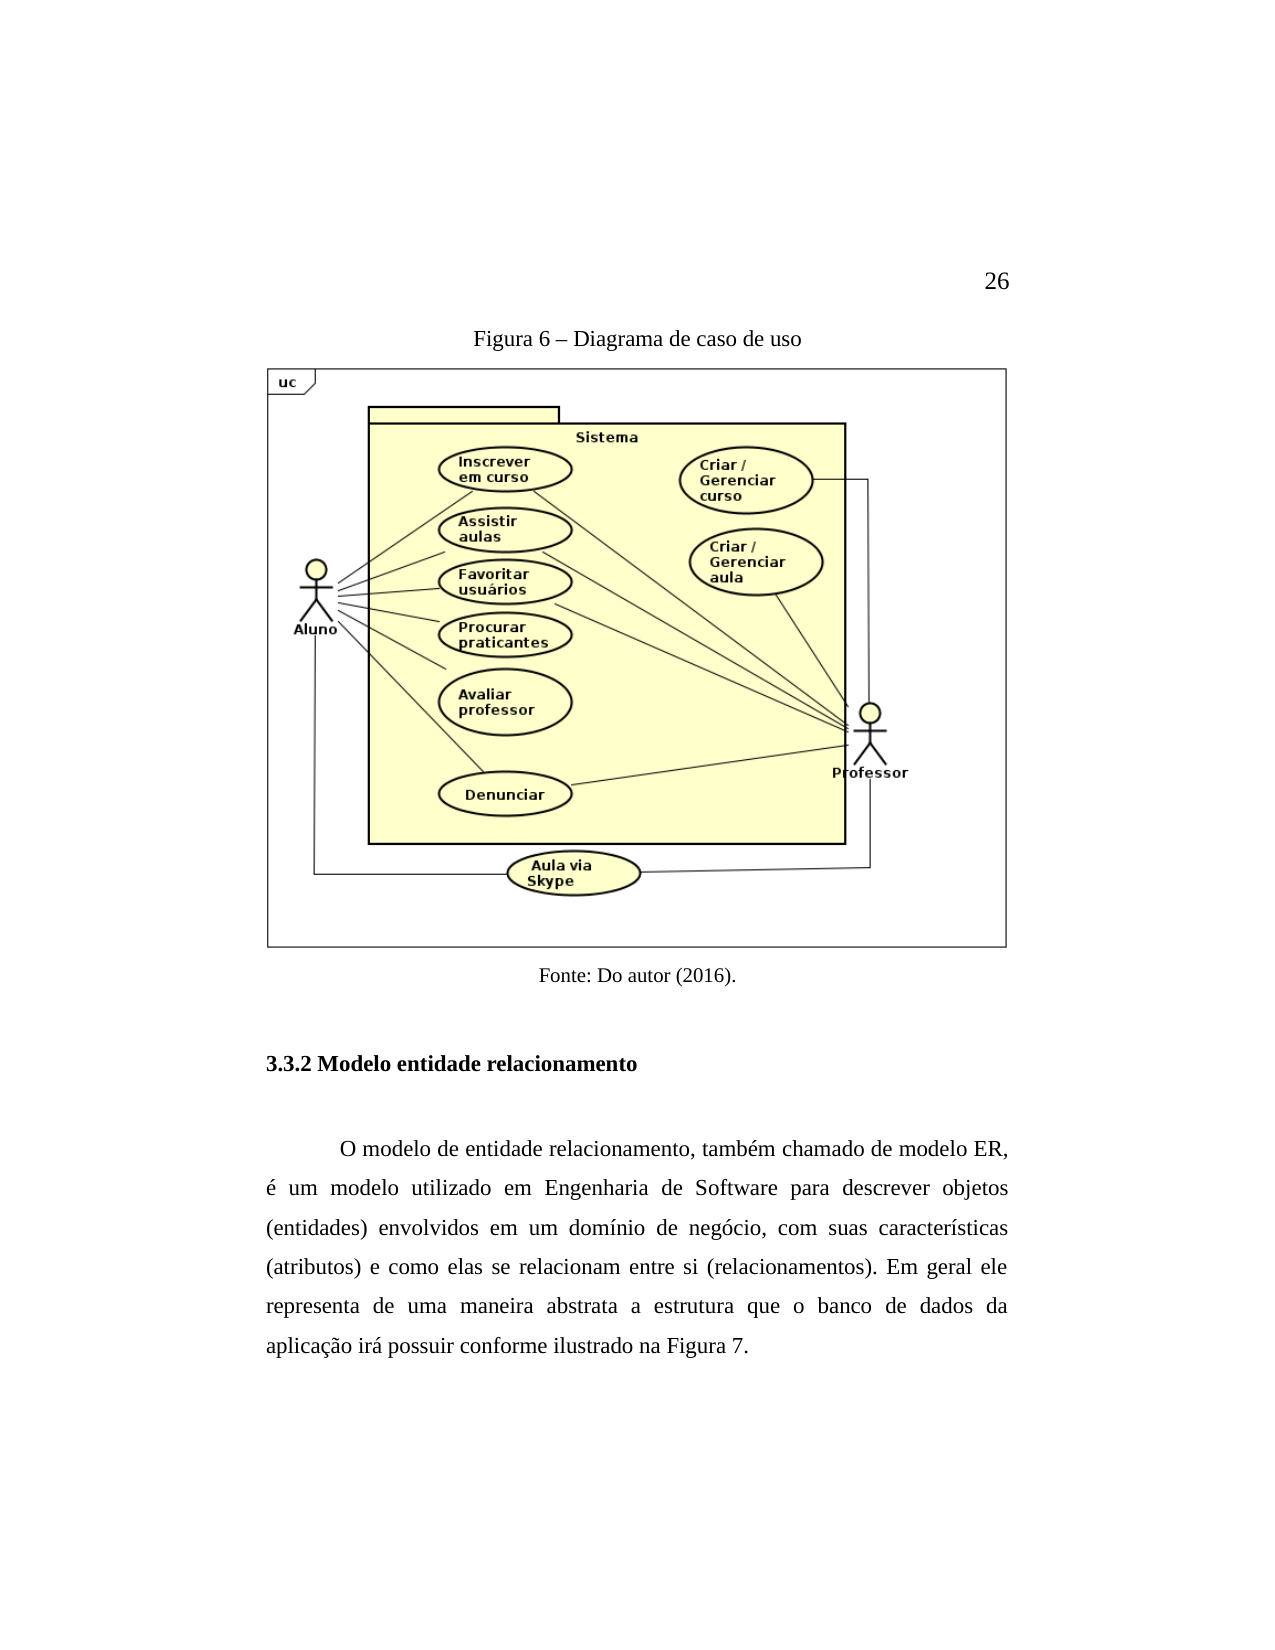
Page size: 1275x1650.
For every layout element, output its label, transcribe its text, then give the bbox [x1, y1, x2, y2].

text Fonte: Do autor (2016). [266, 951, 1009, 987]
subtitle 3.3.2 Modelo entidade relacionamento [266, 1050, 1009, 1076]
text Figura 6 – Diagrama de caso de uso [266, 325, 1009, 351]
text O modelo de entidade relacionamento, também chamado de modelo ER, é um modelo utilizado em Engenharia de Software para descrever objetos (entidades) envolvidos em um domínio de negócio, com suas características (atributos) e como elas se relacionam entre si (relacionamentos). Em geral ele representa de uma maneira abstrata a estrutura que o banco de dados da aplicação irá possuir conforme ilustrado na Figura 7. [266, 1135, 1009, 1358]
picture [265, 364, 1010, 951]
